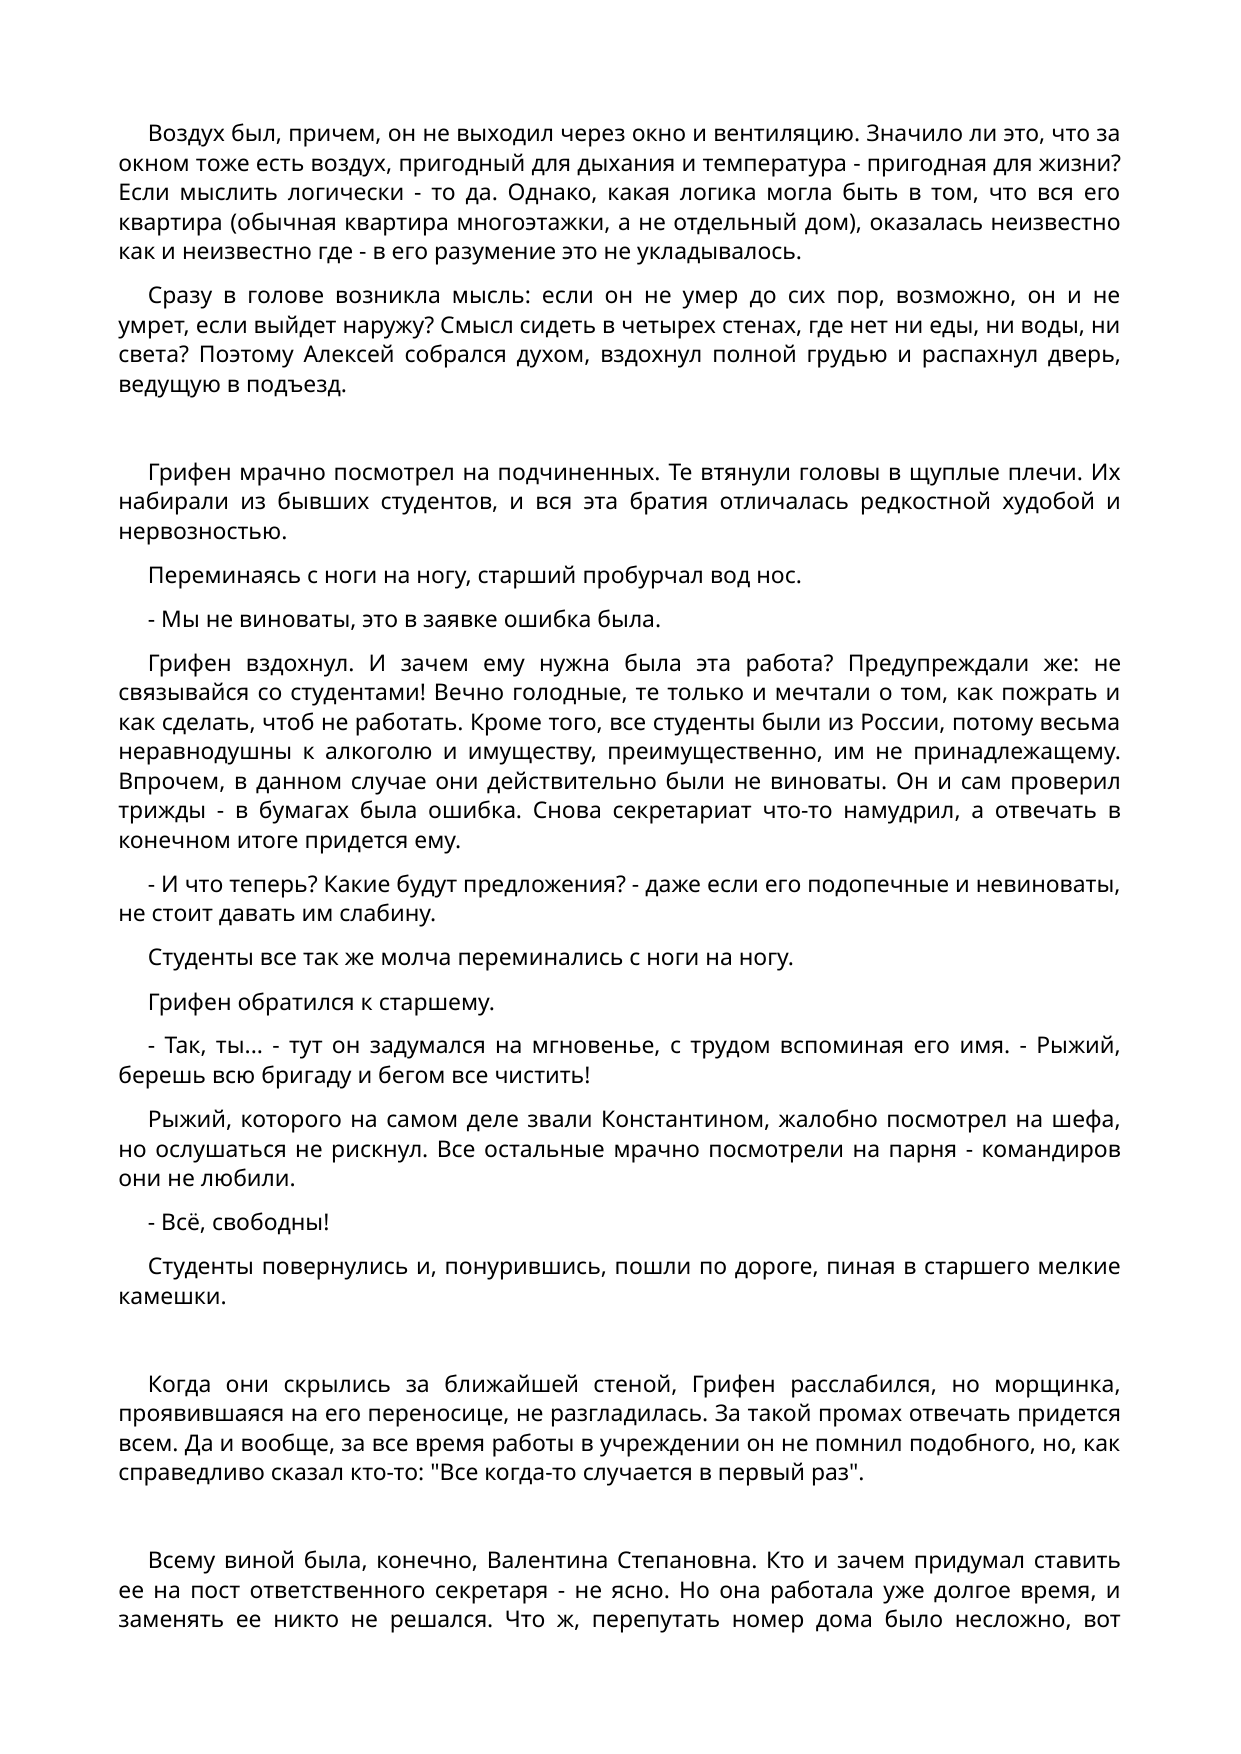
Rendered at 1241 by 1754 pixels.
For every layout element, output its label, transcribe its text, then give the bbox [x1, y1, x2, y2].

text Сразу в голове возникла мысль: если он не умер до сих пор, возможно, он и не умрет, если выйдет наружу? Смысл сидеть в четырех стенах, где нет ни еды, ни воды, ни света? Поэтому Алексей собрался духом, вздохнул полной грудью и распахнул дверь, ведущую в подъезд. [118, 280, 1122, 398]
text - Всё, свободны! [118, 1207, 1122, 1236]
text Рыжий, которого на самом деле звали Константином, жалобно посмотрел на шефа, но ослушаться не рискнул. Все остальные мрачно посмотрели на парня - командиров они не любили. [118, 1104, 1122, 1192]
text Переминаясь с ноги на ногу, старший пробурчал вод нос. [118, 560, 1122, 589]
text Всему виной была, конечно, Валентина Степановна. Кто и зачем придумал ставить ее на пост ответственного секретаря - не ясно. Но она работала уже долгое время, и заменять ее никто не решался. Что ж, перепутать номер дома было несложно, вот [118, 1545, 1122, 1634]
text - Мы не виноваты, это в заявке ошибка была. [118, 604, 1122, 633]
text Студенты все так же молча переминались с ноги на ногу. [118, 942, 1122, 972]
text Грифен вздохнул. И зачем ему нужна была эта работа? Предупреждали же: не связывайся со студентами! Вечно голодные, те только и мечтали о том, как пожрать и как сделать, чтоб не работать. Кроме того, все студенты были из России, потому весьма неравнодушны к алкоголю и имуществу, преимущественно, им не принадлежащему. Впрочем, в данном случае они действительно были не виноваты. Он и сам проверил трижды - в бумагах была ошибка. Снова секретариат что-то намудрил, а отвечать в конечном итоге придется ему. [118, 648, 1122, 854]
text Когда они скрылись за ближайшей стеной, Грифен расслабился, но морщинка, проявившаяся на его переносице, не разгладилась. За такой промах отвечать придется всем. Да и вообще, за все время работы в учреждении он не помнил подобного, но, как справедливо сказал кто-то: "Все когда-то случается в первый раз". [118, 1369, 1122, 1487]
text Студенты повернулись и, понурившись, пошли по дороге, пиная в старшего мелкие камешки. [118, 1251, 1122, 1310]
text - Так, ты... - тут он задумался на мгновенье, с трудом вспоминая его имя. - Рыжий, берешь всю бригаду и бегом все чистить! [118, 1030, 1122, 1089]
text Грифен мрачно посмотрел на подчиненных. Те втянули головы в щуплые плечи. Их набирали из бывших студентов, и вся эта братия отличалась редкостной худобой и нервозностью. [118, 457, 1122, 545]
text Воздух был, причем, он не выходил через окно и вентиляцию. Значило ли это, что за окном тоже есть воздух, пригодный для дыхания и температура - пригодная для жизни? Если мыслить логически - то да. Однако, какая логика могла быть в том, что вся его квартира (обычная квартира многоэтажки, а не отдельный дом), оказалась неизвестно как и неизвестно где - в его разумение это не укладывалось. [118, 118, 1122, 266]
text Грифен обратился к старшему. [118, 986, 1122, 1016]
text - И что теперь? Какие будут предложения? - даже если его подопечные и невиноваты, не стоит давать им слабину. [118, 869, 1122, 928]
